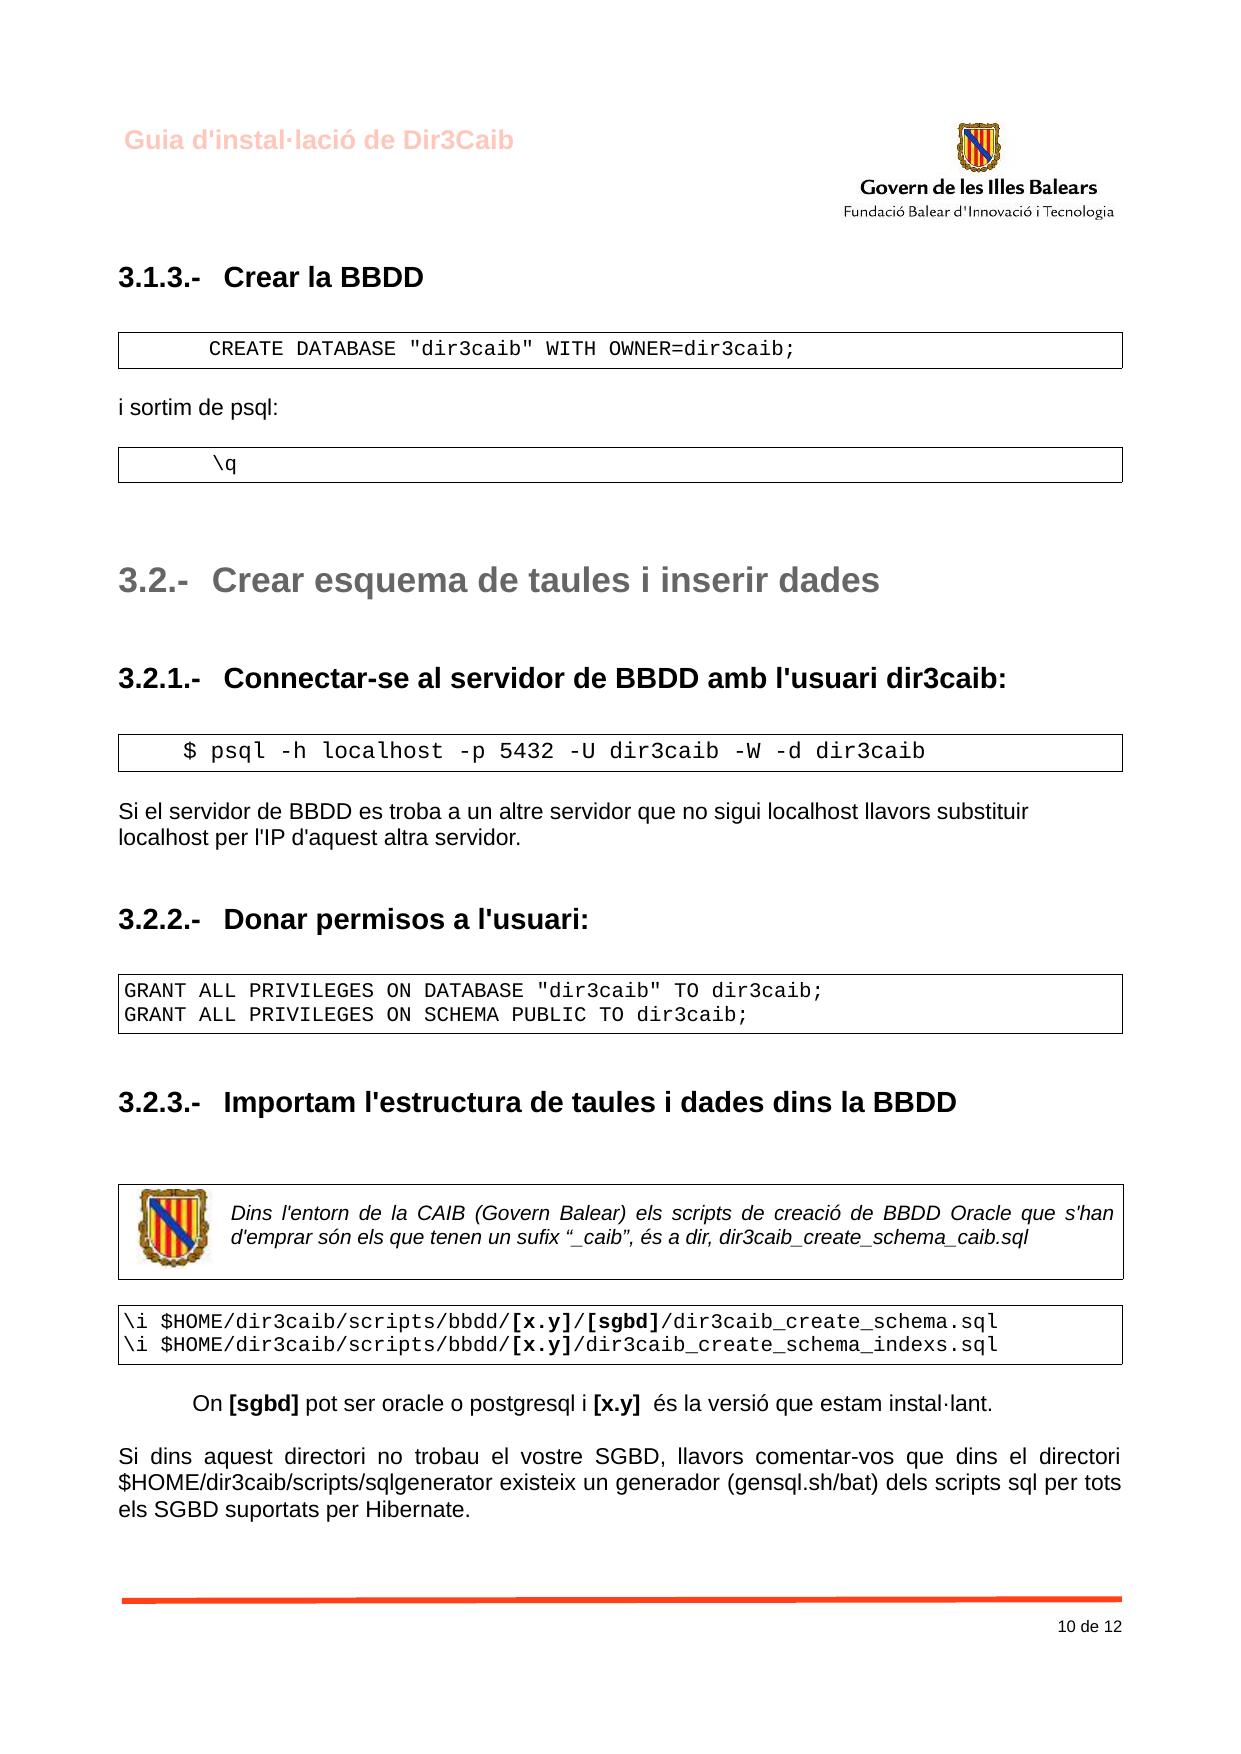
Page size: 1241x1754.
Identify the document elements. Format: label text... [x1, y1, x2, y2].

table_header $ psql -h localhost -p 5432 -U dir3caib -W -d dir3caib [119, 735, 1122, 771]
table_header \q [119, 448, 1122, 482]
text On [sgbd] pot ser oracle o postgresql i [x.y] és la versió que estam instal·lant. [118, 1390, 1122, 1417]
text Si el servidor de BBDD es troba a un altre servidor que no sigui localhost llavors substituir localhost per l'IP d'aquest altra servidor. [118, 798, 1122, 851]
table_header [119, 1185, 225, 1278]
subtitle Connectar-se al servidor de BBDD amb l'usuari dir3caib: [118, 662, 1122, 695]
picture [134, 1189, 214, 1269]
table_header Dins l'entorn de la CAIB (Govern Balear) els scripts de creació de BBDD Oracle que s'han d'emprar són els que tenen un sufix “_caib”, és a dir, dir3caib_create_schema_caib.sql [225, 1185, 1123, 1278]
table_header CREATE DATABASE "dir3caib" WITH OWNER=dir3caib; [119, 333, 1122, 367]
text Si dins aquest directori no trobau el vostre SGBD, llavors comentar-vos que dins el directori $HOME/dir3caib/scripts/sqlgenerator existeix un generador (gensql.sh/bat) dels scripts sql per tots els SGBD suportats per Hibernate. [118, 1443, 1122, 1522]
subtitle Importam l'estructura de taules i dades dins la BBDD [118, 1085, 1122, 1118]
subtitle Donar permisos a l'usuari: [118, 902, 1122, 936]
table_header \i $HOME/dir3caib/scripts/bbdd/[x.y]/[sgbd]/dir3caib_create_schema.sql \i $HOME/dir3caib/scripts/bbdd/[x.y]/dir3caib_create_schema_indexs.sql [119, 1306, 1122, 1364]
picture [840, 123, 1117, 220]
subtitle Crear la BBDD [118, 260, 1122, 293]
text i sortim de psql: [118, 394, 1122, 420]
subtitle Crear esquema de taules i inserir dades [118, 560, 1122, 600]
table_header GRANT ALL PRIVILEGES ON DATABASE "dir3caib" TO dir3caib; GRANT ALL PRIVILEGES ON SCHEMA PUBLIC TO dir3caib; [119, 975, 1122, 1033]
